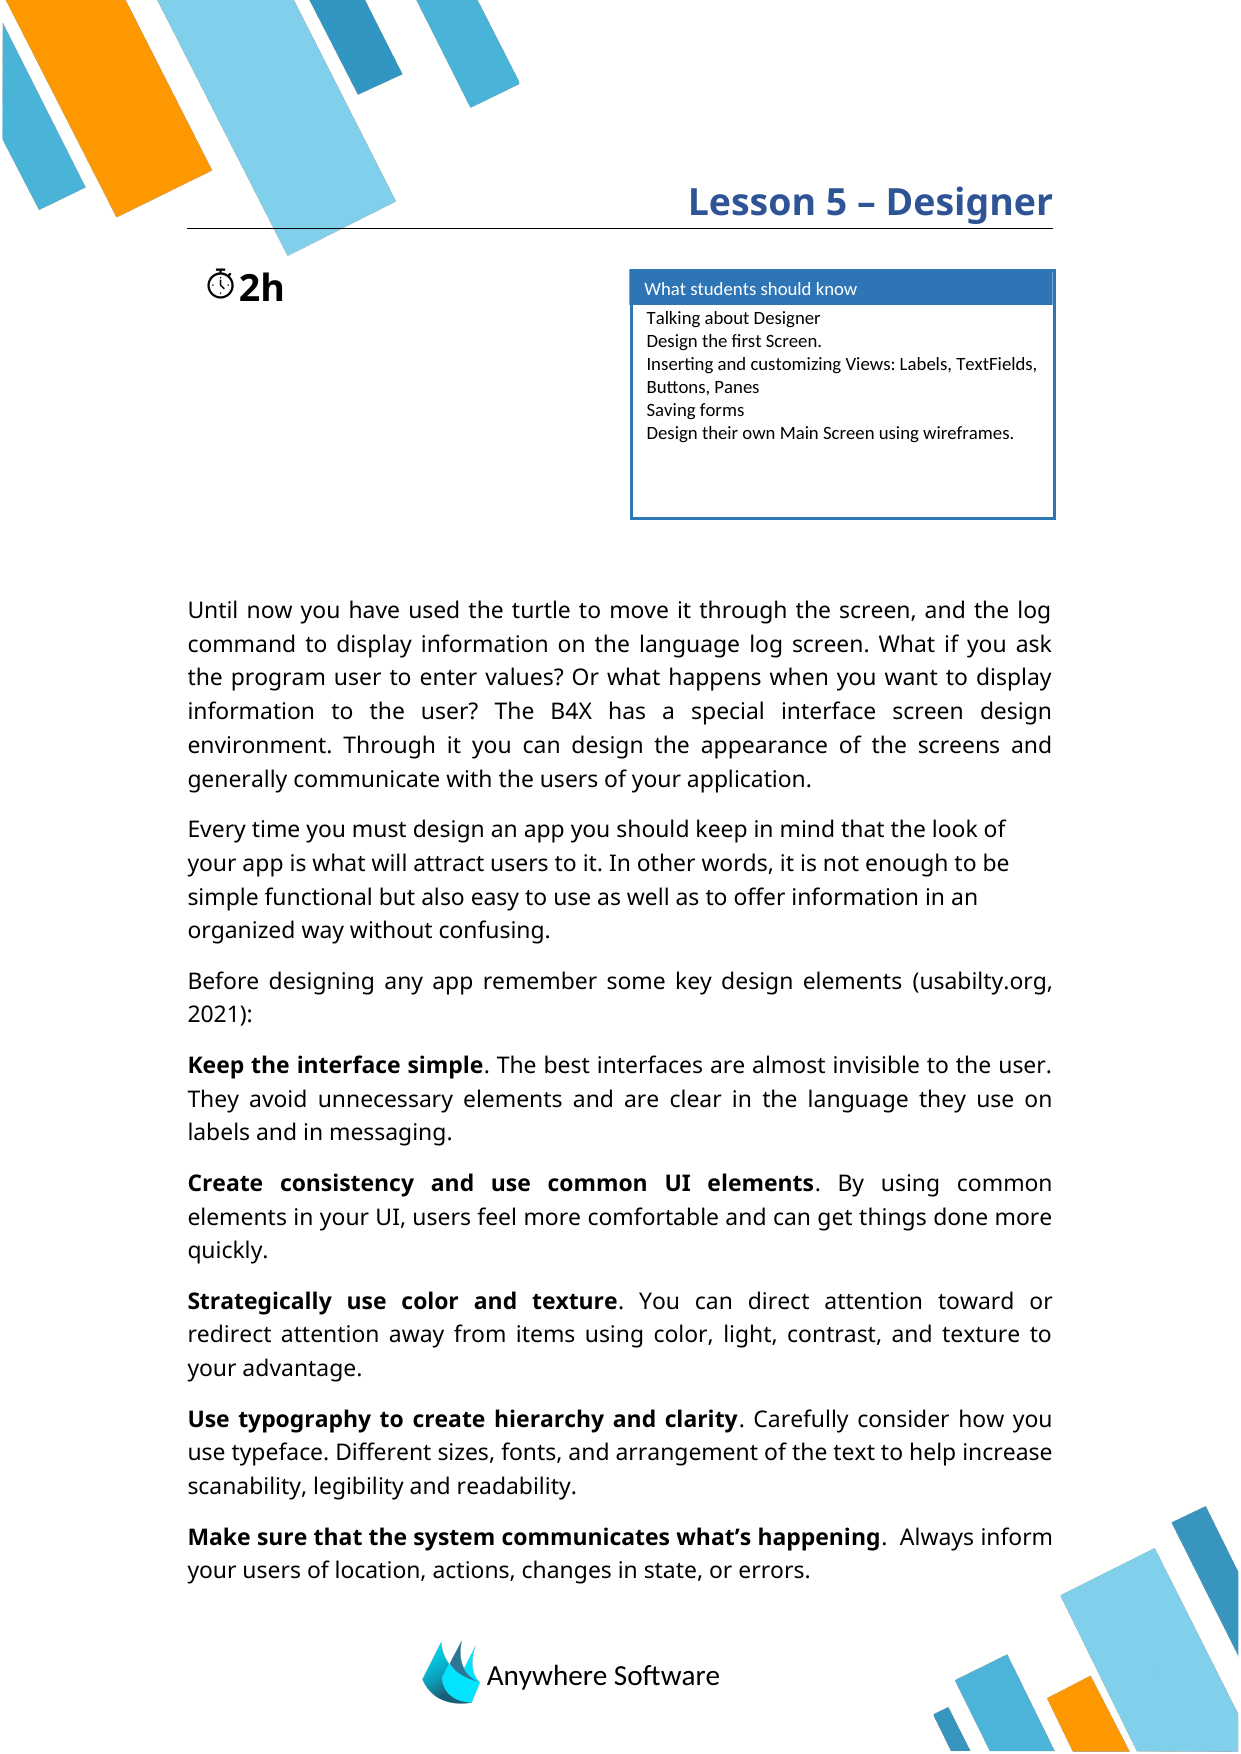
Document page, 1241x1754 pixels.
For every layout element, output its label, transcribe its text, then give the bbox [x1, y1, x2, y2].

picture [202, 265, 239, 302]
text 2h [202, 262, 296, 313]
text Every time you must design an app you should keep in mind that the look of your app is what will attract users to it. In other words, it is not enough to be simple functional but also easy to use as well as to offer information in an organized way without confusing. [187, 813, 1053, 946]
text Until now you have used the turtle to move it through the screen, and the log command to display information on the language log screen. What if you ask the program user to enter values? Or what happens when you want to display information to the user? The B4X has a special interface screen design environment. Through it you can design the appearance of the screens and generally communicate with the users of your application. [187, 594, 1053, 794]
subtitle Lesson 5 – Designer [187, 175, 1053, 228]
picture [933, 1506, 1239, 1752]
text Use typography to create hierarchy and clarity. Carefully consider how you use typeface. Different sizes, fonts, and arrangement of the text to help increase scanability, legibility and readability. [187, 1403, 1053, 1501]
text Keep the interface simple. The best interfaces are almost invisible to the user. They avoid unnecessary elements and are clear in the language they use on labels and in messaging. [187, 1049, 1053, 1148]
picture [2, 0, 520, 256]
text Strategically use color and texture. You can direct attention toward or redirect attention away from items using color, light, contrast, and texture to your advantage. [187, 1285, 1053, 1383]
text Create consistency and use common UI elements. By using common elements in your UI, users feel more comfortable and can get things done more quickly. [187, 1167, 1053, 1266]
text Make sure that the system communicates what’s happening. Always inform your users of location, actions, changes in state, or errors. [187, 1521, 1053, 1586]
text Before designing any app remember some key design elements (usabilty.org, 2021): [187, 965, 1053, 1030]
picture [422, 1640, 481, 1704]
